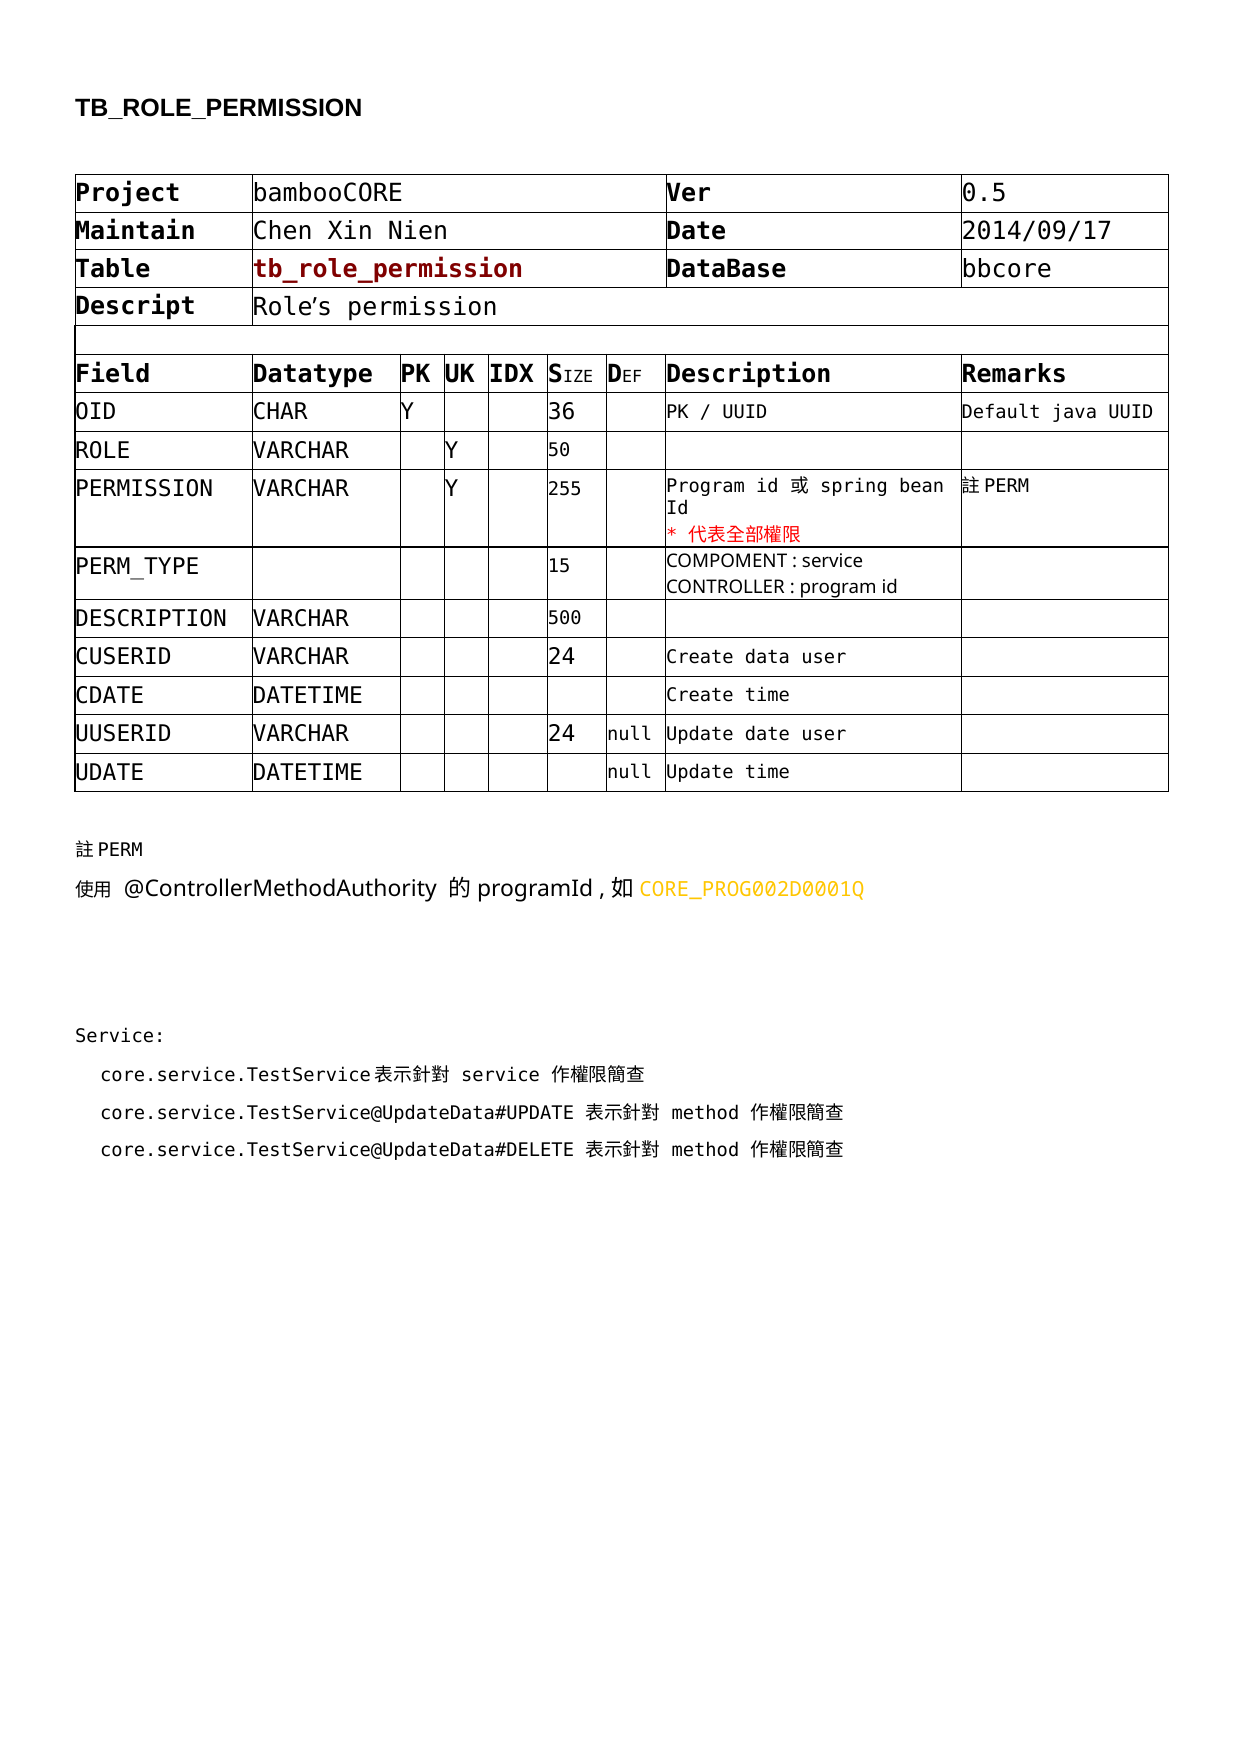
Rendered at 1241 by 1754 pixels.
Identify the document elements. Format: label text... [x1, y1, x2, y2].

table_header 0.5 [962, 175, 1168, 212]
table_cell PERMISSION [76, 470, 252, 546]
table_header [1175, 174, 1181, 212]
table_cell UDATE [76, 754, 252, 791]
table_cell CHAR [253, 393, 400, 431]
table_cell [962, 677, 1168, 714]
table_cell UUSERID [76, 715, 252, 753]
table_cell 15 [548, 548, 606, 598]
table_cell 24 [548, 638, 606, 676]
table_cell [962, 548, 1168, 598]
table_header bambooCORE [253, 175, 666, 212]
table_cell [401, 754, 444, 791]
table_cell Maintain [76, 213, 252, 249]
table_cell Default java UUID [962, 393, 1168, 431]
table_cell [1169, 469, 1181, 546]
table_cell IDX [489, 355, 547, 392]
table_cell PERM_TYPE [76, 548, 252, 598]
table_cell VARCHAR [253, 600, 400, 637]
table_cell [401, 715, 444, 753]
table_cell Y [401, 393, 444, 431]
text 註PERM [75, 830, 1165, 867]
table_cell 50 [548, 432, 606, 469]
table_cell [1169, 599, 1181, 637]
table_cell PK / UUID [666, 393, 961, 431]
table_cell [401, 470, 444, 546]
table_cell [607, 432, 665, 469]
text core.service.TestService@UpdateData#UPDATE 表示針對 method 作權限簡查 [100, 1092, 1165, 1130]
table_cell [401, 638, 444, 676]
table_cell Descript [76, 288, 252, 325]
table_cell COMPOMENT : service CONTROLLER : program id [666, 548, 961, 598]
table_cell [489, 393, 547, 431]
table_cell [1169, 676, 1181, 714]
table_cell [1175, 212, 1181, 249]
table_cell [489, 638, 547, 676]
table_cell [1169, 546, 1181, 598]
subtitle TB_ROLE_PERMISSION [75, 89, 1165, 127]
table_cell [1175, 249, 1181, 287]
table_cell [607, 470, 665, 546]
table_cell Remarks [962, 355, 1168, 392]
table_cell UK [445, 355, 488, 392]
table_cell [401, 548, 444, 598]
table_cell ROLE [76, 432, 252, 469]
text Service: [75, 1017, 1165, 1055]
table_cell VARCHAR [253, 470, 400, 546]
table_cell [1169, 392, 1181, 431]
table_cell [489, 432, 547, 469]
table_cell [445, 393, 488, 431]
table_cell [1169, 431, 1181, 469]
table_cell DataBase [667, 250, 961, 287]
table_cell [445, 548, 488, 598]
table_cell 註PERM [962, 470, 1168, 546]
table_cell [962, 754, 1168, 791]
table_cell null [607, 715, 665, 753]
table_cell CDATE [76, 677, 252, 714]
table_cell Y [445, 432, 488, 469]
table_cell [1169, 753, 1181, 791]
table_cell [548, 754, 606, 791]
table_cell [607, 393, 665, 431]
table_cell [1169, 714, 1181, 753]
table_cell [489, 715, 547, 753]
table_cell [962, 600, 1168, 637]
table_cell PK [401, 355, 444, 392]
table_cell 255 [548, 470, 606, 546]
table_cell Create data user [666, 638, 961, 676]
table_cell null [607, 754, 665, 791]
table_cell DATETIME [253, 754, 400, 791]
text core.service.TestService表示針對 service 作權限簡查 [100, 1055, 1165, 1092]
table_cell [489, 600, 547, 637]
table_cell [1175, 287, 1181, 325]
table_cell [1169, 354, 1181, 392]
table_cell [962, 432, 1168, 469]
table_cell Y [445, 470, 488, 546]
table_cell [1169, 637, 1181, 676]
table_cell [666, 432, 961, 469]
table_cell DEF [607, 355, 665, 392]
table_cell [607, 600, 665, 637]
table_cell [489, 470, 547, 546]
table_cell [445, 638, 488, 676]
table_cell 2014/09/17 [962, 213, 1168, 249]
table_cell 500 [548, 600, 606, 637]
table_cell 24 [548, 715, 606, 753]
table_cell Table [76, 250, 252, 287]
table_cell [401, 677, 444, 714]
table_cell Date [667, 213, 961, 249]
table_cell [962, 638, 1168, 676]
table_cell OID [76, 393, 252, 431]
table_cell Description [666, 355, 961, 392]
table_cell [607, 677, 665, 714]
text 使用 @ControllerMethodAuthority 的 programId , 如 CORE_PROG002D0001Q [75, 867, 1165, 905]
table_cell CUSERID [76, 638, 252, 676]
table_cell Chen Xin Nien [253, 213, 666, 249]
table_cell [489, 548, 547, 598]
table_cell [666, 600, 961, 637]
table_cell Role’s permission [253, 288, 1168, 325]
table_cell [1169, 325, 1181, 353]
table_cell [76, 326, 1168, 353]
table_cell tb_role_permission [253, 250, 666, 287]
table_cell [607, 548, 665, 598]
table_cell Update date user [666, 715, 961, 753]
table_cell [445, 600, 488, 637]
table_cell [445, 715, 488, 753]
table_cell [607, 638, 665, 676]
table_header Ver [667, 175, 961, 212]
table_cell [253, 548, 400, 598]
table_cell 36 [548, 393, 606, 431]
table_cell VARCHAR [253, 715, 400, 753]
table_cell SIZE [548, 355, 606, 392]
table_cell Datatype [253, 355, 400, 392]
table_header Project [76, 175, 252, 212]
text core.service.TestService@UpdateData#DELETE 表示針對 method 作權限簡查 [100, 1130, 1165, 1167]
table_cell VARCHAR [253, 638, 400, 676]
table_cell [445, 677, 488, 714]
table_cell [962, 715, 1168, 753]
table_cell DESCRIPTION [76, 600, 252, 637]
table_cell [489, 754, 547, 791]
table_cell Create time [666, 677, 961, 714]
table_cell bbcore [962, 250, 1168, 287]
table_cell [445, 754, 488, 791]
table_cell [401, 600, 444, 637]
table_cell VARCHAR [253, 432, 400, 469]
table_cell Field [76, 355, 252, 392]
table_cell [548, 677, 606, 714]
table_cell Update time [666, 754, 961, 791]
table_cell [489, 677, 547, 714]
table_cell DATETIME [253, 677, 400, 714]
table_cell [401, 432, 444, 469]
table_cell Program id 或 spring bean Id * 代表全部權限 [666, 470, 961, 546]
